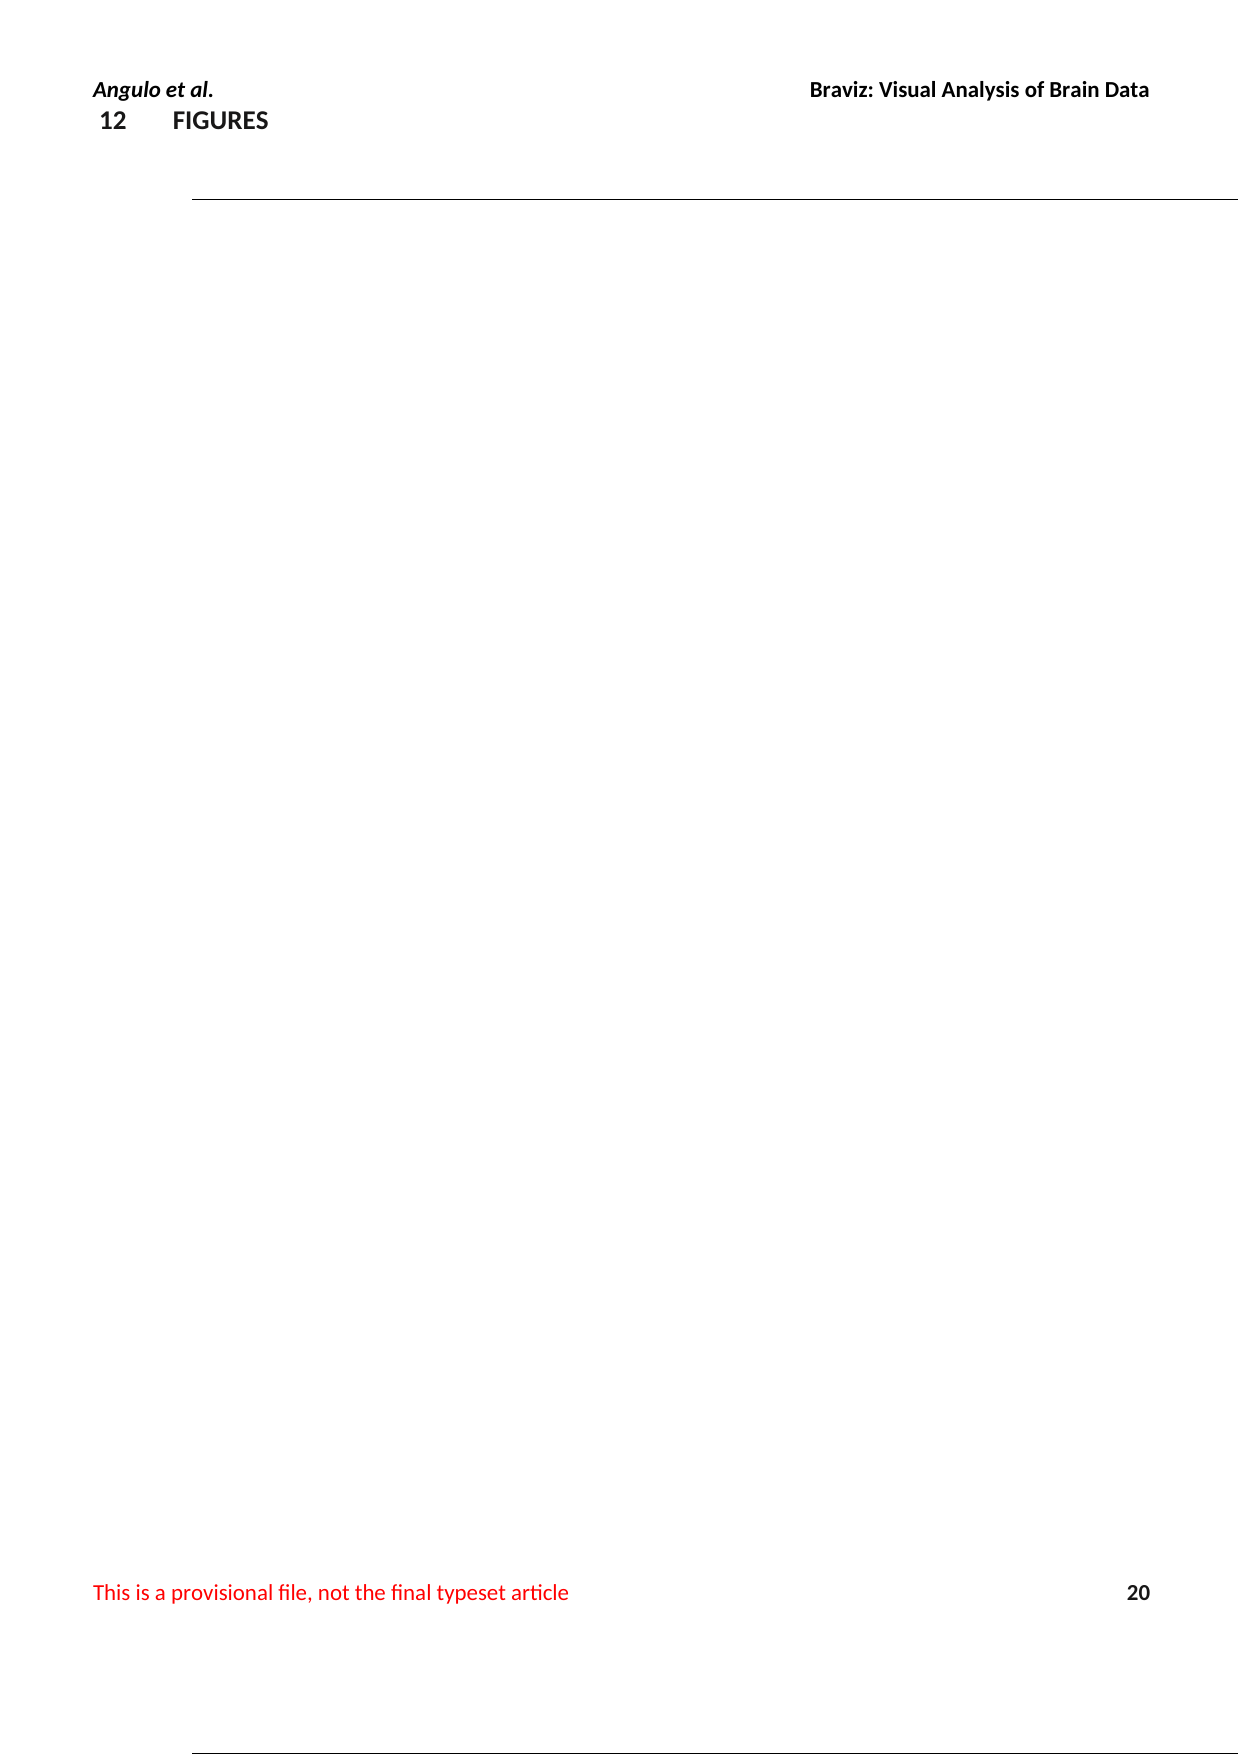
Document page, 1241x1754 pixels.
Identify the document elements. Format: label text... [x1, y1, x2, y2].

subtitle FIGURES [99, 103, 1150, 136]
